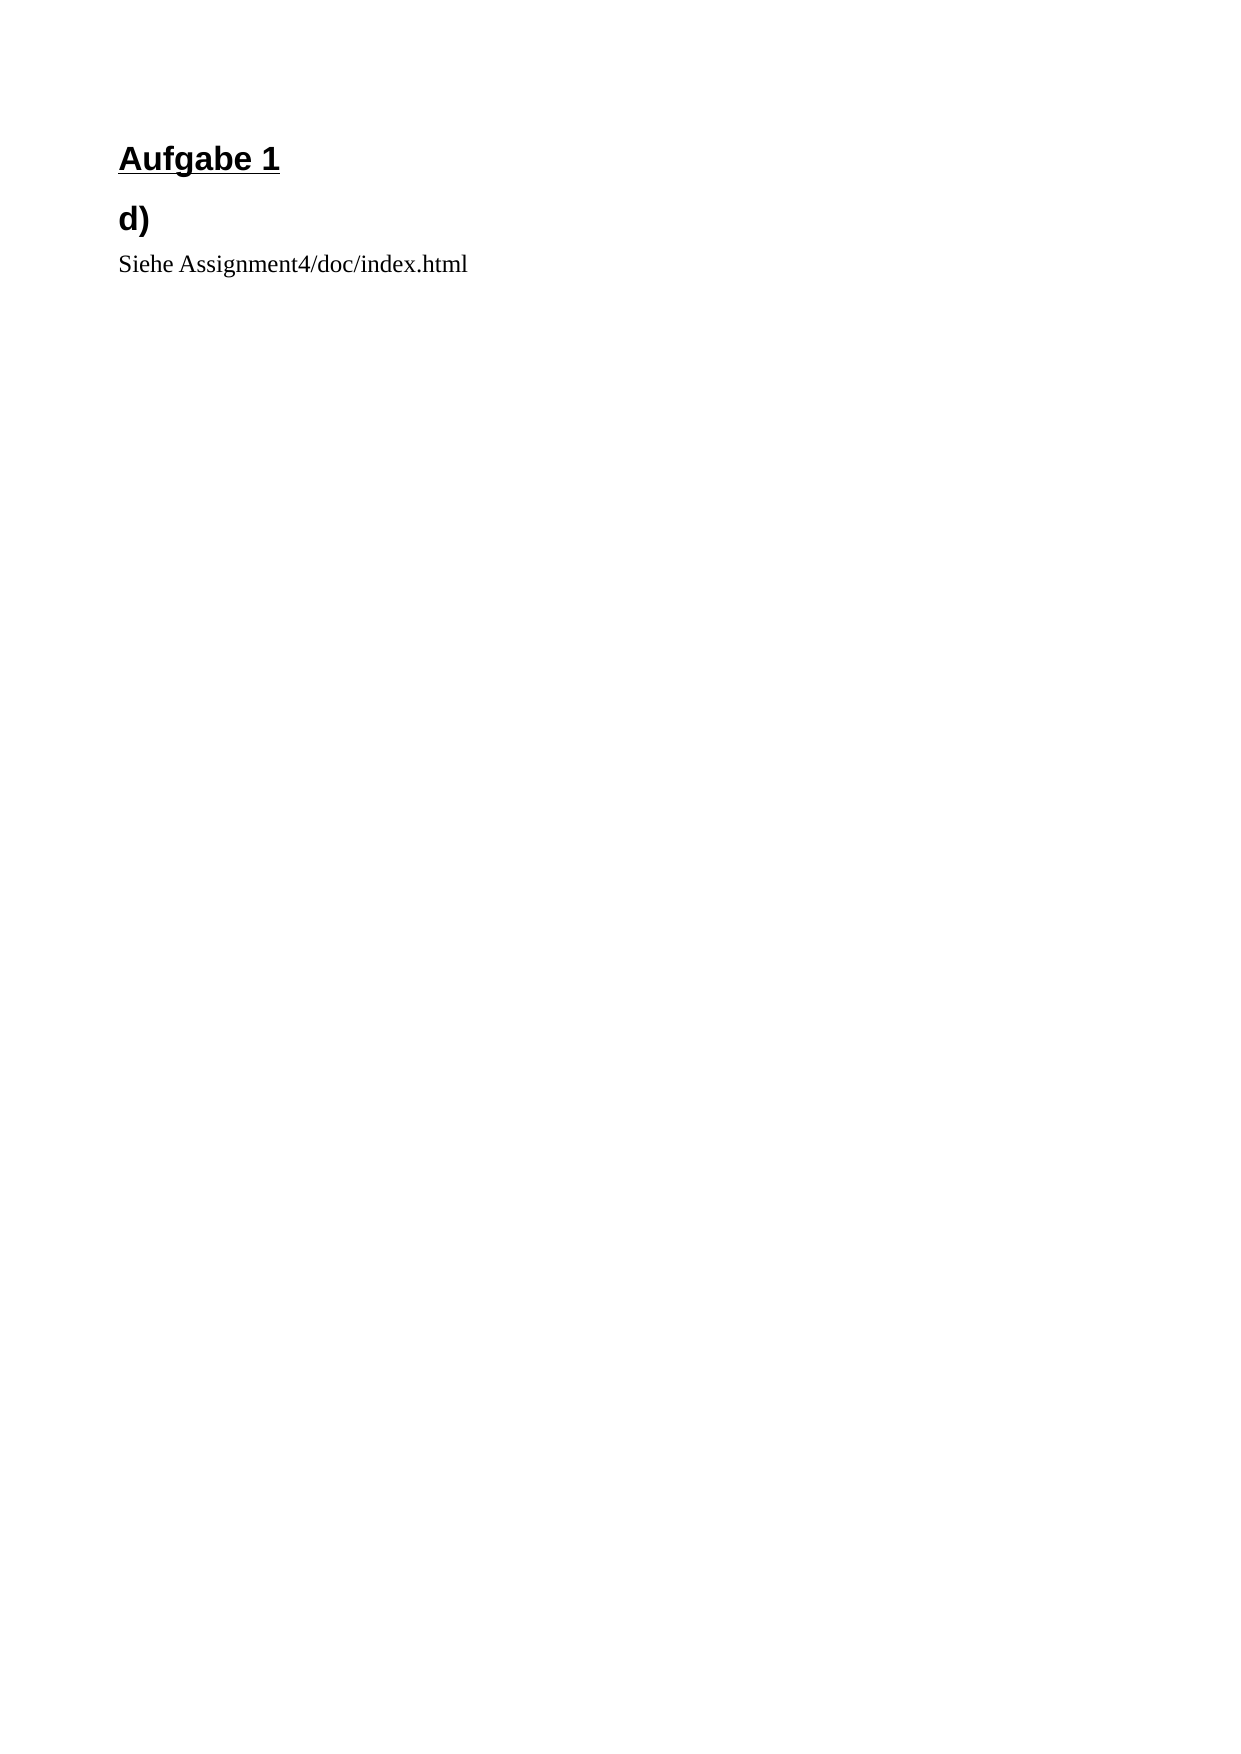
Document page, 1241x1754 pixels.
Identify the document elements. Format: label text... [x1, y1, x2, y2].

text Siehe Assignment4/doc/index.html [118, 249, 1122, 278]
subtitle Aufgabe 1 [118, 139, 1122, 178]
subtitle d) [118, 198, 1122, 237]
